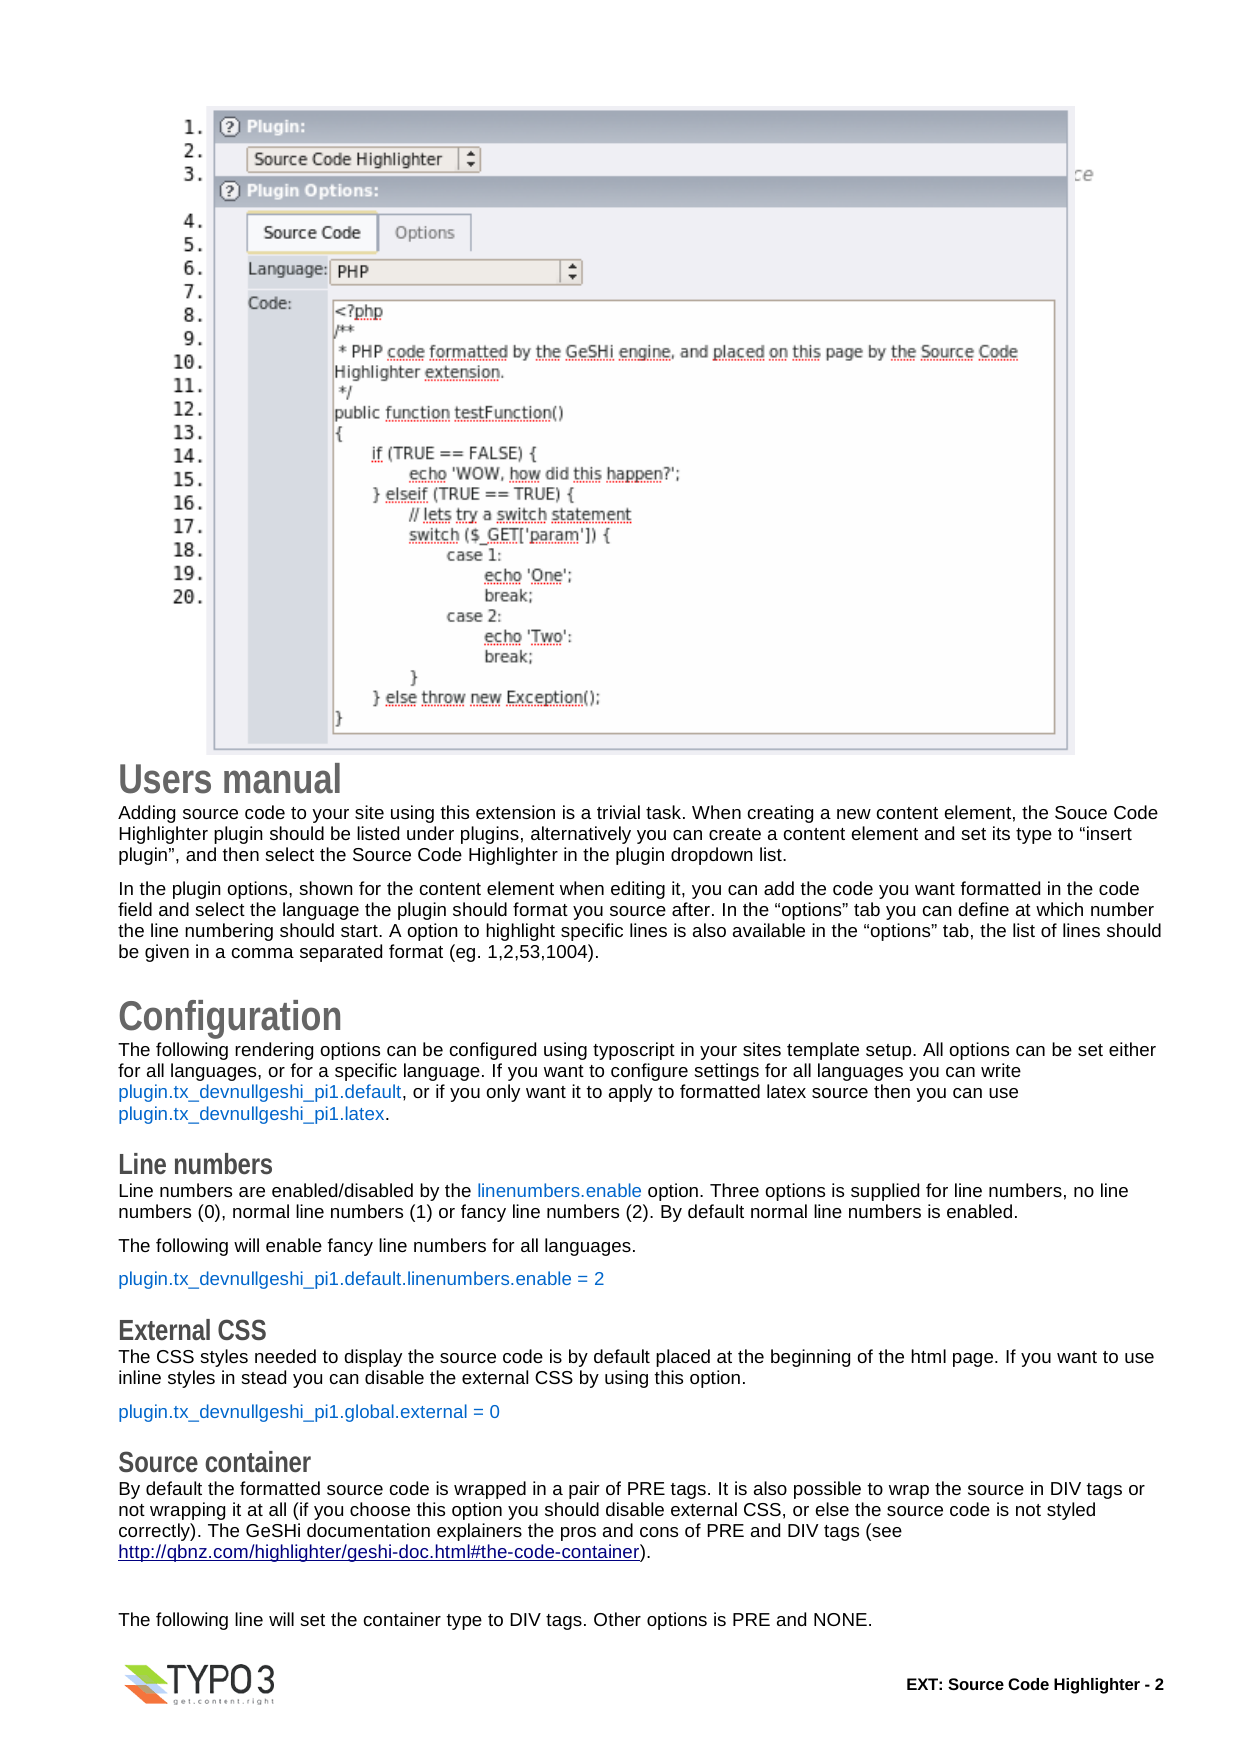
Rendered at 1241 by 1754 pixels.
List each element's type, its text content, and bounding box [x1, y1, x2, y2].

subtitle External CSS [118, 1313, 1163, 1346]
text The following will enable fancy line numbers for all languages. [118, 1235, 1163, 1256]
picture [168, 106, 1114, 755]
text By default the formatted source code is wrapped in a pair of PRE tags. It is also possible to wrap the source in DIV tags or not wrapping it at all (if you choose this option you should disable external CSS, or else the source code is not styled correctly). The GeSHi documentation explainers the pros and cons of PRE and DIV tags (see http://qbnz.com/highlighter/geshi-doc.html#the-code-container). [118, 1479, 1163, 1563]
subtitle Configuration [118, 992, 1163, 1040]
text The CSS styles needed to display the source code is by default placed at the beginning of the html page. If you want to use inline styles in stead you can disable the external CSS by using this option. [118, 1346, 1163, 1388]
text Adding source code to your site using this extension is a trivial task. When creating a new content element, the Souce Code Highlighter plugin should be listed under plugins, alternatively you can create a content element and set its type to “insert plugin”, and then select the Source Code Highlighter in the plugin dropdown list. [118, 802, 1163, 866]
text In the plugin options, shown for the content element when editing it, you can add the code you want formatted in the code field and select the language the plugin should format you source after. In the “options” tab you can define at which number the line numbering should start. A option to highlight specific lines is also available in the “options” tab, the list of lines should be given in a comma separated format (eg. 1,2,53,1004). [118, 878, 1163, 962]
text The following rendering options can be configured using typoscript in your sites template setup. All options can be set either for all languages, or for a specific language. If you want to configure settings for all languages you can write plugin.tx_devnullgeshi_pi1.default, or if you only want it to apply to formatted latex source then you can use plugin.tx_devnullgeshi_pi1.latex. [118, 1040, 1163, 1124]
text plugin.tx_devnullgeshi_pi1.default.linenumbers.enable = 2 [118, 1269, 1163, 1290]
subtitle Source container [118, 1446, 1163, 1479]
picture [119, 1659, 280, 1710]
text plugin.tx_devnullgeshi_pi1.global.external = 0 [118, 1401, 1163, 1422]
subtitle Line numbers [118, 1148, 1163, 1181]
subtitle Users manual [118, 106, 1163, 802]
text The following line will set the container type to DIV tags. Other options is PRE and NONE. [118, 1609, 1163, 1630]
text Line numbers are enabled/disabled by the linenumbers.enable option. Three options is supplied for line numbers, no line numbers (0), normal line numbers (1) or fancy line numbers (2). By default normal line numbers is enabled. [118, 1181, 1163, 1223]
